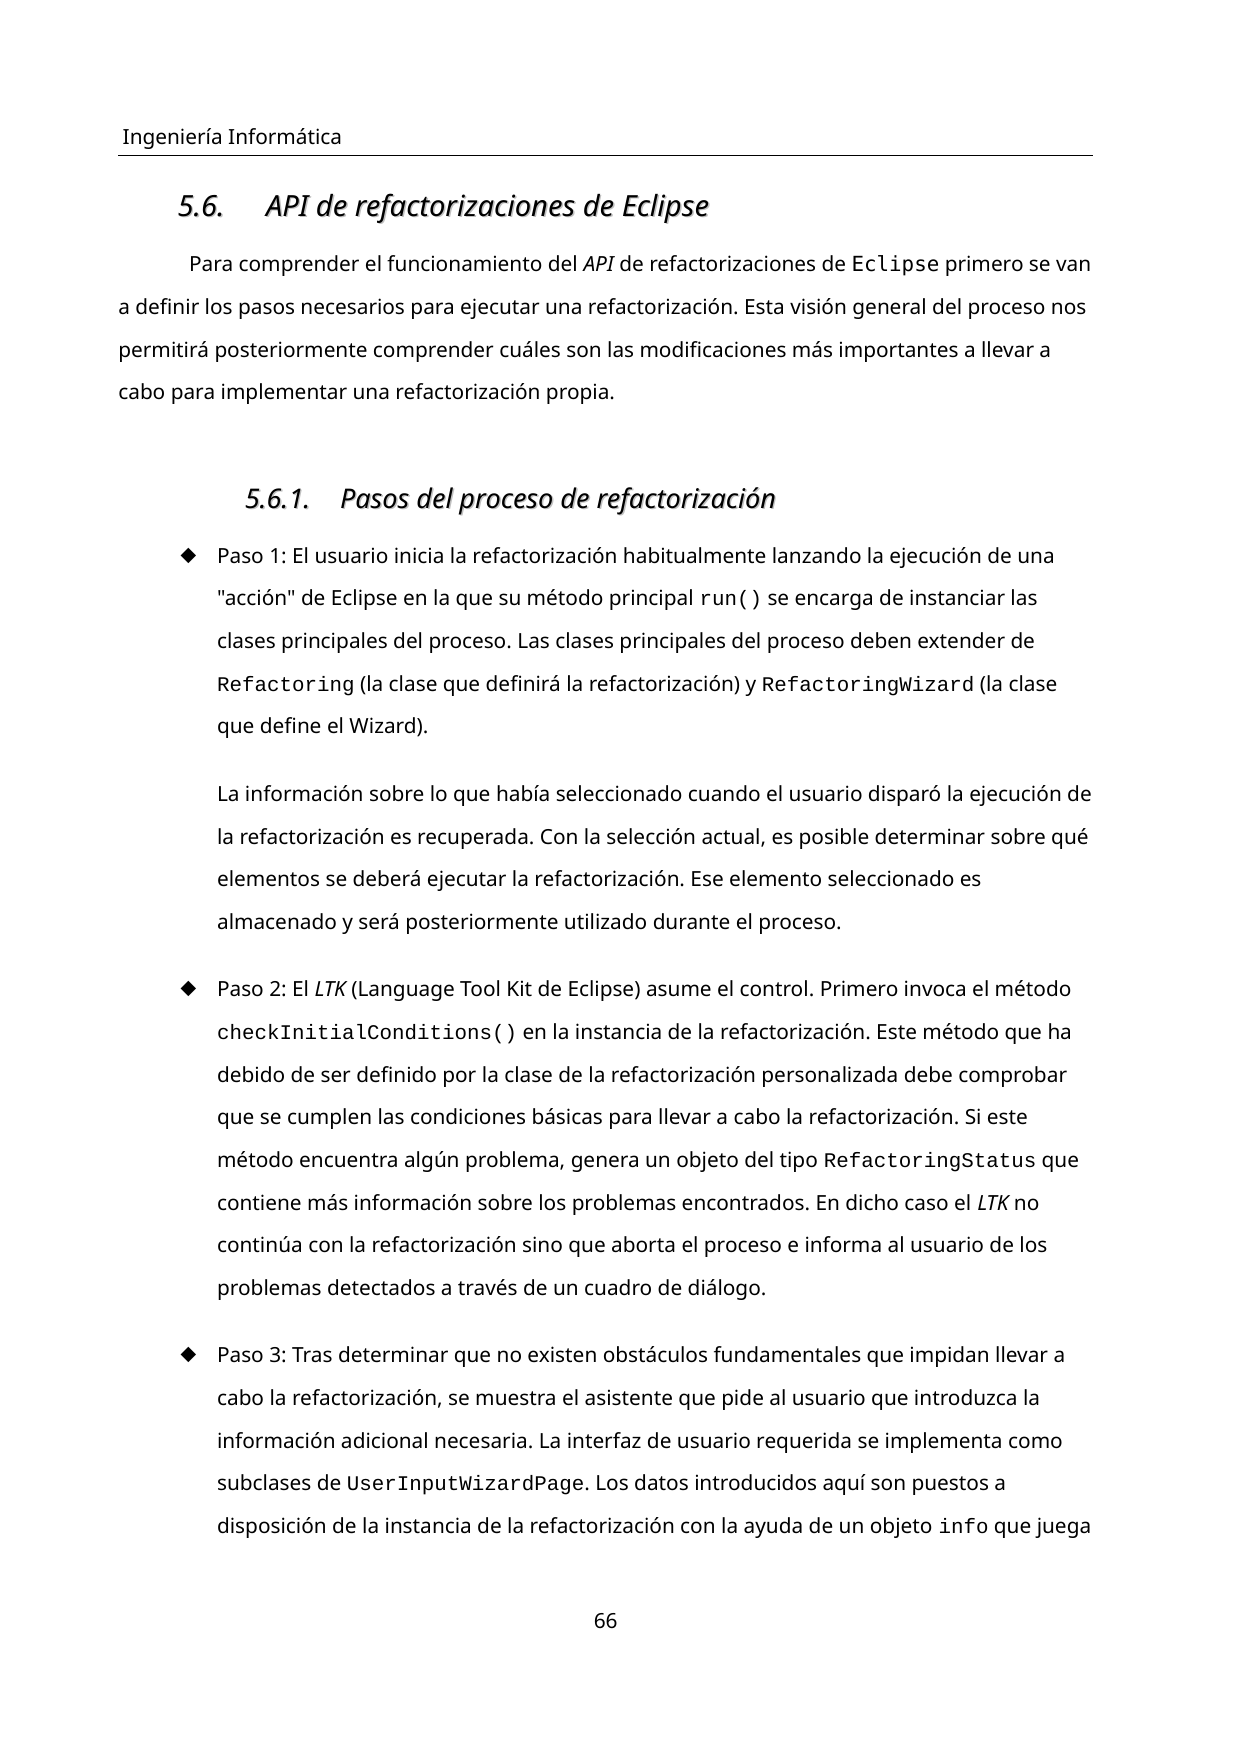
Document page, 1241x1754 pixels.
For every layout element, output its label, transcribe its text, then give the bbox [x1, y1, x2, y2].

text Para comprender el funcionamiento del API de refactorizaciones de Eclipse primero se van a definir los pasos necesarios para ejecutar una refactorización. Esta visión general del proceso nos permitirá posteriormente comprender cuáles son las modificaciones más importantes a llevar a cabo para implementar una refactorización propia. [118, 249, 1093, 406]
subtitle API de refactorizaciones de Eclipse [177, 185, 1093, 224]
list La información sobre lo que había seleccionado cuando el usuario disparó la ejecución de la refactorización es recuperada. Con la selección actual, es posible determinar sobre qué elementos se deberá ejecutar la refactorización. Ese elemento seleccionado es almacenado y será posteriormente utilizado durante el proceso. [179, 779, 1093, 935]
list Paso 1: El usuario inicia la refactorización habitualmente lanzando la ejecución de una "acción" de Eclipse en la que su método principal run() se encarga de instanciar las clases principales del proceso. Las clases principales del proceso deben extender de Refactoring (la clase que definirá la refactorización) y RefactoringWizard (la clase que define el Wizard). [179, 541, 1093, 740]
subtitle Pasos del proceso de refactorización [310, 479, 1093, 516]
list Paso 3: Tras determinar que no existen obstáculos fundamentales que impidan llevar a cabo la refactorización, se muestra el asistente que pide al usuario que introduzca la información adicional necesaria. La interfaz de usuario requerida se implementa como subclases de UserInputWizardPage. Los datos introducidos aquí son puestos a disposición de la instancia de la refactorización con la ayuda de un objeto info que juega [179, 1341, 1093, 1540]
list Paso 2: El LTK (Language Tool Kit de Eclipse) asume el control. Primero invoca el método checkInitialConditions() en la instancia de la refactorización. Este método que ha debido de ser definido por la clase de la refactorización personalizada debe comprobar que se cumplen las condiciones básicas para llevar a cabo la refactorización. Si este método encuentra algún problema, genera un objeto del tipo RefactoringStatus que contiene más información sobre los problemas encontrados. En dicho caso el LTK no continúa con la refactorización sino que aborta el proceso e informa al usuario de los problemas detectados a través de un cuadro de diálogo. [179, 974, 1093, 1301]
